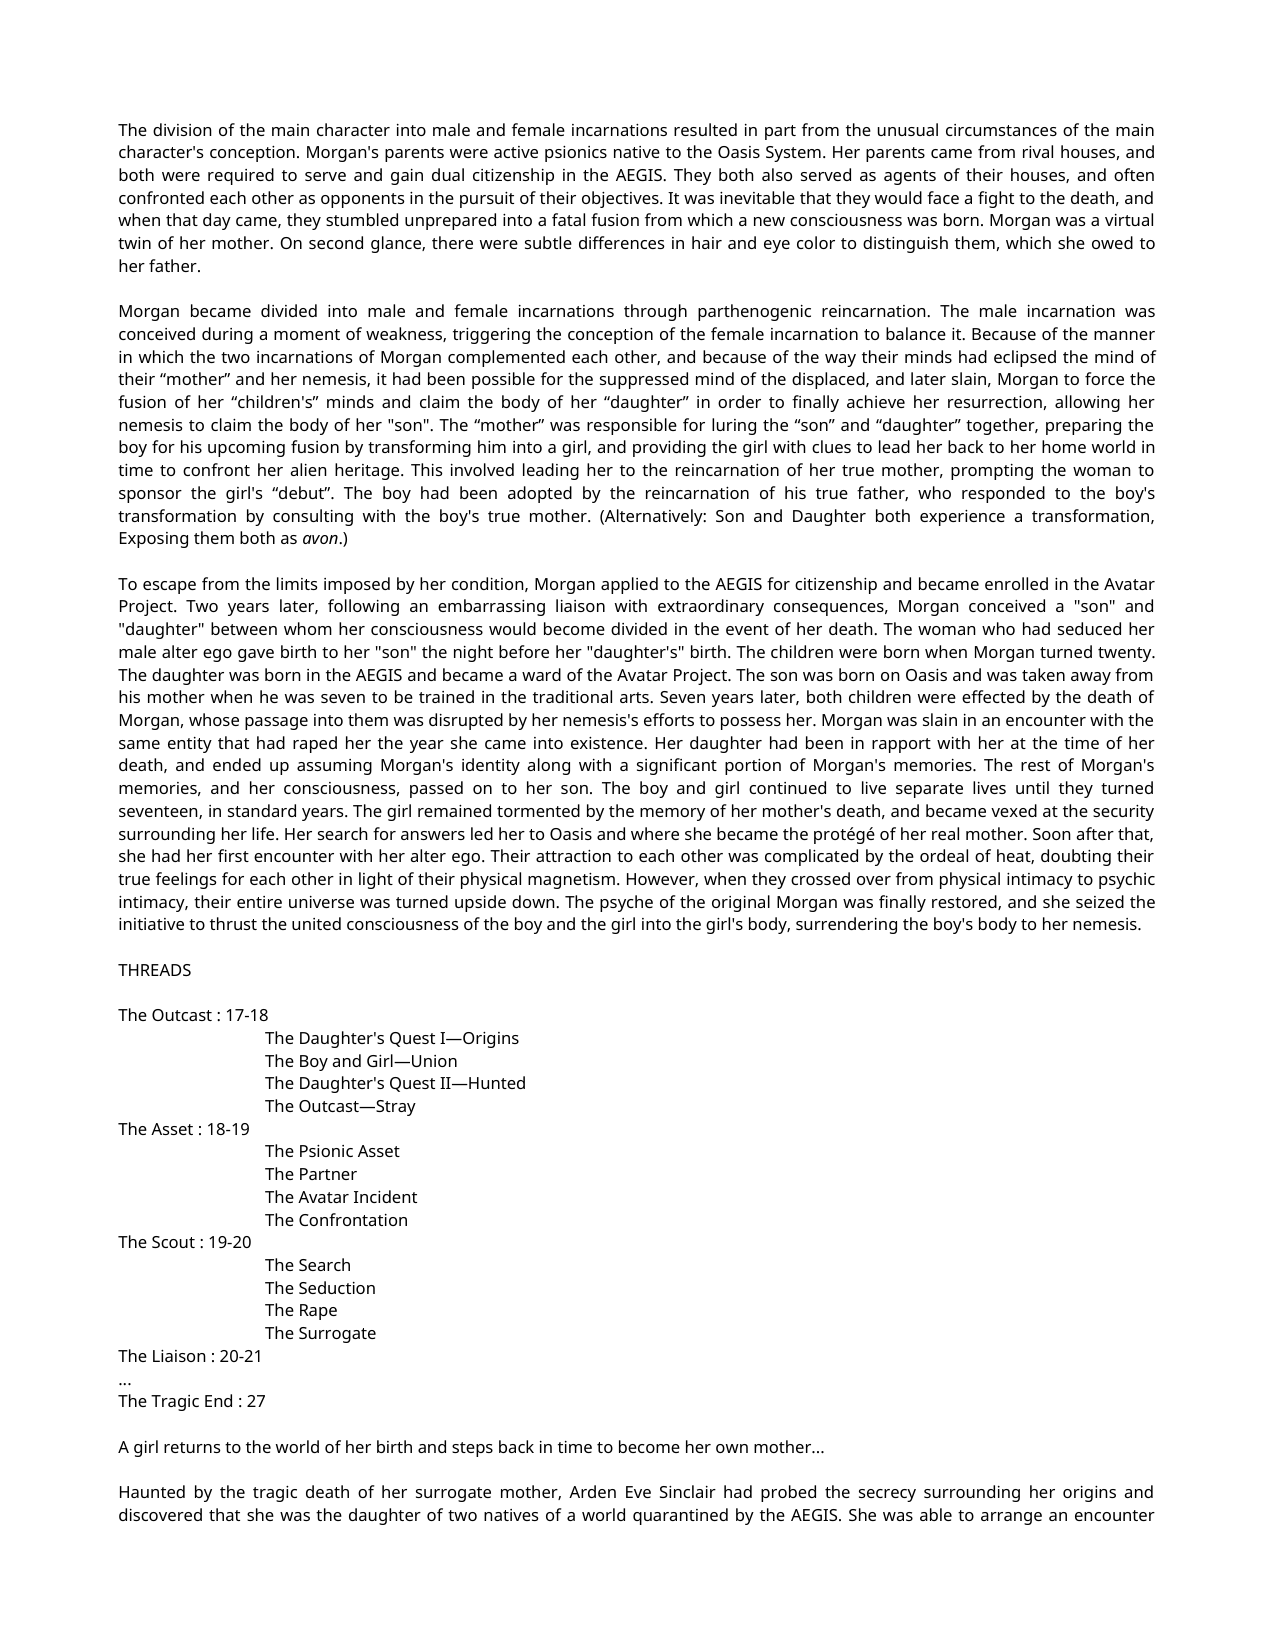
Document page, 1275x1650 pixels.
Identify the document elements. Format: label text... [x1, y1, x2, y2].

text The Daughter's Quest I—Origins [118, 1026, 1157, 1049]
text The Rape [118, 1299, 1157, 1322]
text The Psionic Asset [118, 1140, 1157, 1163]
text THREADS [118, 958, 1157, 981]
text The Search [118, 1253, 1157, 1276]
text The Daughter's Quest II—Hunted [118, 1072, 1157, 1094]
text The Boy and Girl—Union [118, 1049, 1157, 1072]
text A girl returns to the world of her birth and steps back in time to become her own mother... [118, 1435, 1157, 1458]
text The Asset : 18-19 [118, 1117, 1157, 1140]
text The Outcast—Stray [118, 1094, 1157, 1117]
text The Seduction [118, 1276, 1157, 1299]
text The Outcast : 17-18 [118, 1004, 1157, 1026]
text The Partner [118, 1163, 1157, 1185]
text The Avatar Incident [118, 1185, 1157, 1208]
text The Confrontation [118, 1208, 1157, 1231]
text The Surrogate [118, 1322, 1157, 1344]
text Morgan became divided into male and female incarnations through parthenogenic reincarnation. The male incarnation was conceived during a moment of weakness, triggering the conception of the female incarnation to balance it. Because of the manner in which the two incarnations of Morgan complemented each other, and because of the way their minds had eclipsed the mind of their “mother” and her nemesis, it had been possible for the suppressed mind of the displaced, and later slain, Morgan to force the fusion of her “children's” minds and claim the body of her “daughter” in order to finally achieve her resurrection, allowing her nemesis to claim the body of her "son". The “mother” was responsible for luring the “son” and “daughter” together, preparing the boy for his upcoming fusion by transforming him into a girl, and providing the girl with clues to lead her back to her home world in time to confront her alien heritage. This involved leading her to the reincarnation of her true mother, prompting the woman to sponsor the girl's “debut”. The boy had been adopted by the reincarnation of his true father, who responded to the boy's transformation by consulting with the boy's true mother. (Alternatively: Son and Daughter both experience a transformation, Exposing them both as avon.) [118, 300, 1157, 549]
text ... [118, 1367, 1157, 1390]
text To escape from the limits imposed by her condition, Morgan applied to the AEGIS for citizenship and became enrolled in the Avatar Project. Two years later, following an embarrassing liaison with extraordinary consequences, Morgan conceived a "son" and "daughter" between whom her consciousness would become divided in the event of her death. The woman who had seduced her male alter ego gave birth to her "son" the night before her "daughter's" birth. The children were born when Morgan turned twenty. The daughter was born in the AEGIS and became a ward of the Avatar Project. The son was born on Oasis and was taken away from his mother when he was seven to be trained in the traditional arts. Seven years later, both children were effected by the death of Morgan, whose passage into them was disrupted by her nemesis's efforts to possess her. Morgan was slain in an encounter with the same entity that had raped her the year she came into existence. Her daughter had been in rapport with her at the time of her death, and ended up assuming Morgan's identity along with a significant portion of Morgan's memories. The rest of Morgan's memories, and her consciousness, passed on to her son. The boy and girl continued to live separate lives until they turned seventeen, in standard years. The girl remained tormented by the memory of her mother's death, and became vexed at the security surrounding her life. Her search for answers led her to Oasis and where she became the protégé of her real mother. Soon after that, she had her first encounter with her alter ego. Their attraction to each other was complicated by the ordeal of heat, doubting their true feelings for each other in light of their physical magnetism. However, when they crossed over from physical intimacy to psychic intimacy, their entire universe was turned upside down. The psyche of the original Morgan was finally restored, and she seized the initiative to thrust the united consciousness of the boy and the girl into the girl's body, surrendering the boy's body to her nemesis. [118, 572, 1157, 936]
text The Tragic End : 27 [118, 1390, 1157, 1412]
text The Scout : 19-20 [118, 1231, 1157, 1253]
text The Liaison : 20-21 [118, 1344, 1157, 1367]
text Haunted by the tragic death of her surrogate mother, Arden Eve Sinclair had probed the secrecy surrounding her origins and discovered that she was the daughter of two natives of a world quarantined by the AEGIS. She was able to arrange an encounter [118, 1481, 1157, 1526]
text The division of the main character into male and female incarnations resulted in part from the unusual circumstances of the main character's conception. Morgan's parents were active psionics native to the Oasis System. Her parents came from rival houses, and both were required to serve and gain dual citizenship in the AEGIS. They both also served as agents of their houses, and often confronted each other as opponents in the pursuit of their objectives. It was inevitable that they would face a fight to the death, and when that day came, they stumbled unprepared into a fatal fusion from which a new consciousness was born. Morgan was a virtual twin of her mother. On second glance, there were subtle differences in hair and eye color to distinguish them, which she owed to her father. [118, 118, 1157, 277]
